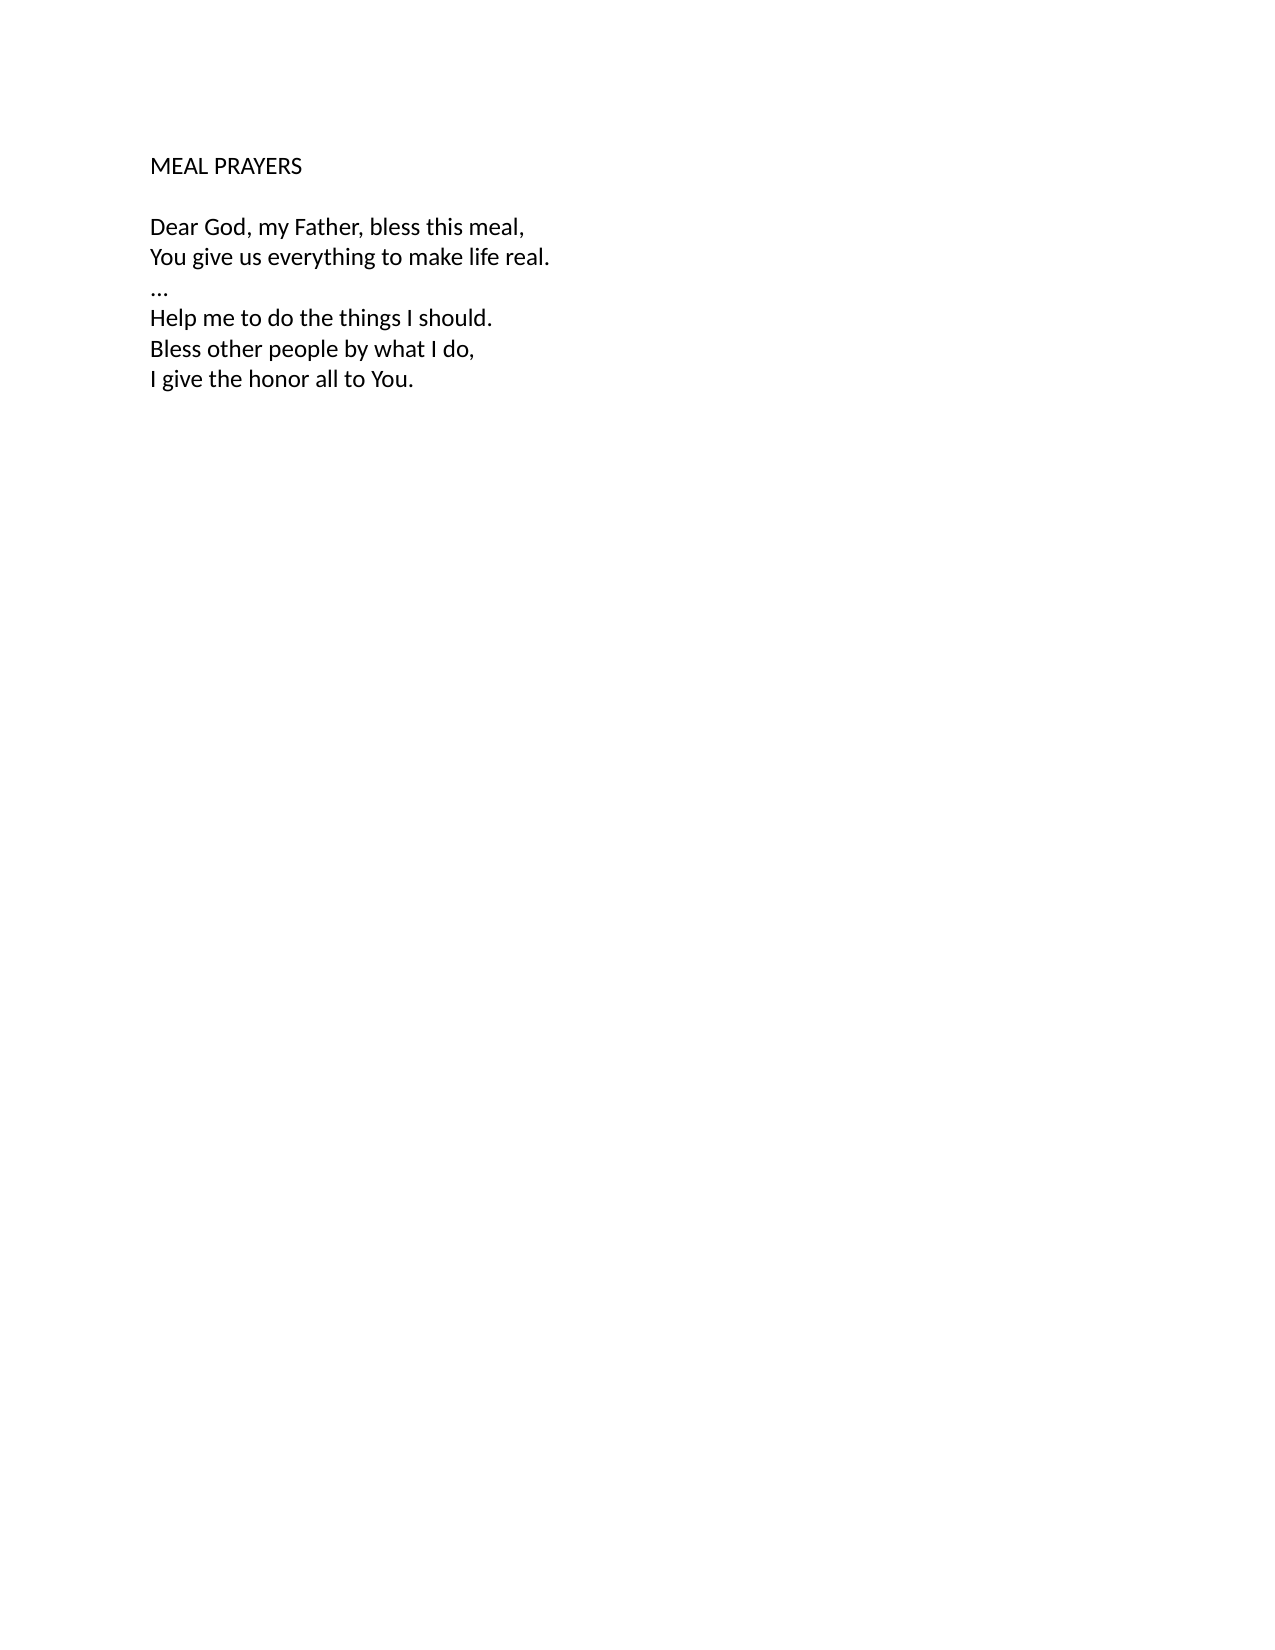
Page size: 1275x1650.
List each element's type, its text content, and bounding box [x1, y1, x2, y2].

text Help me to do the things I should. [150, 303, 1125, 333]
text Bless other people by what I do, [150, 333, 1125, 364]
text Dear God, my Father, bless this meal, [150, 211, 1125, 242]
text ... [150, 272, 1125, 303]
text MEAL PRAYERS [150, 150, 1125, 181]
text I give the honor all to You. [150, 364, 1125, 394]
text You give us everything to make life real. [150, 242, 1125, 272]
